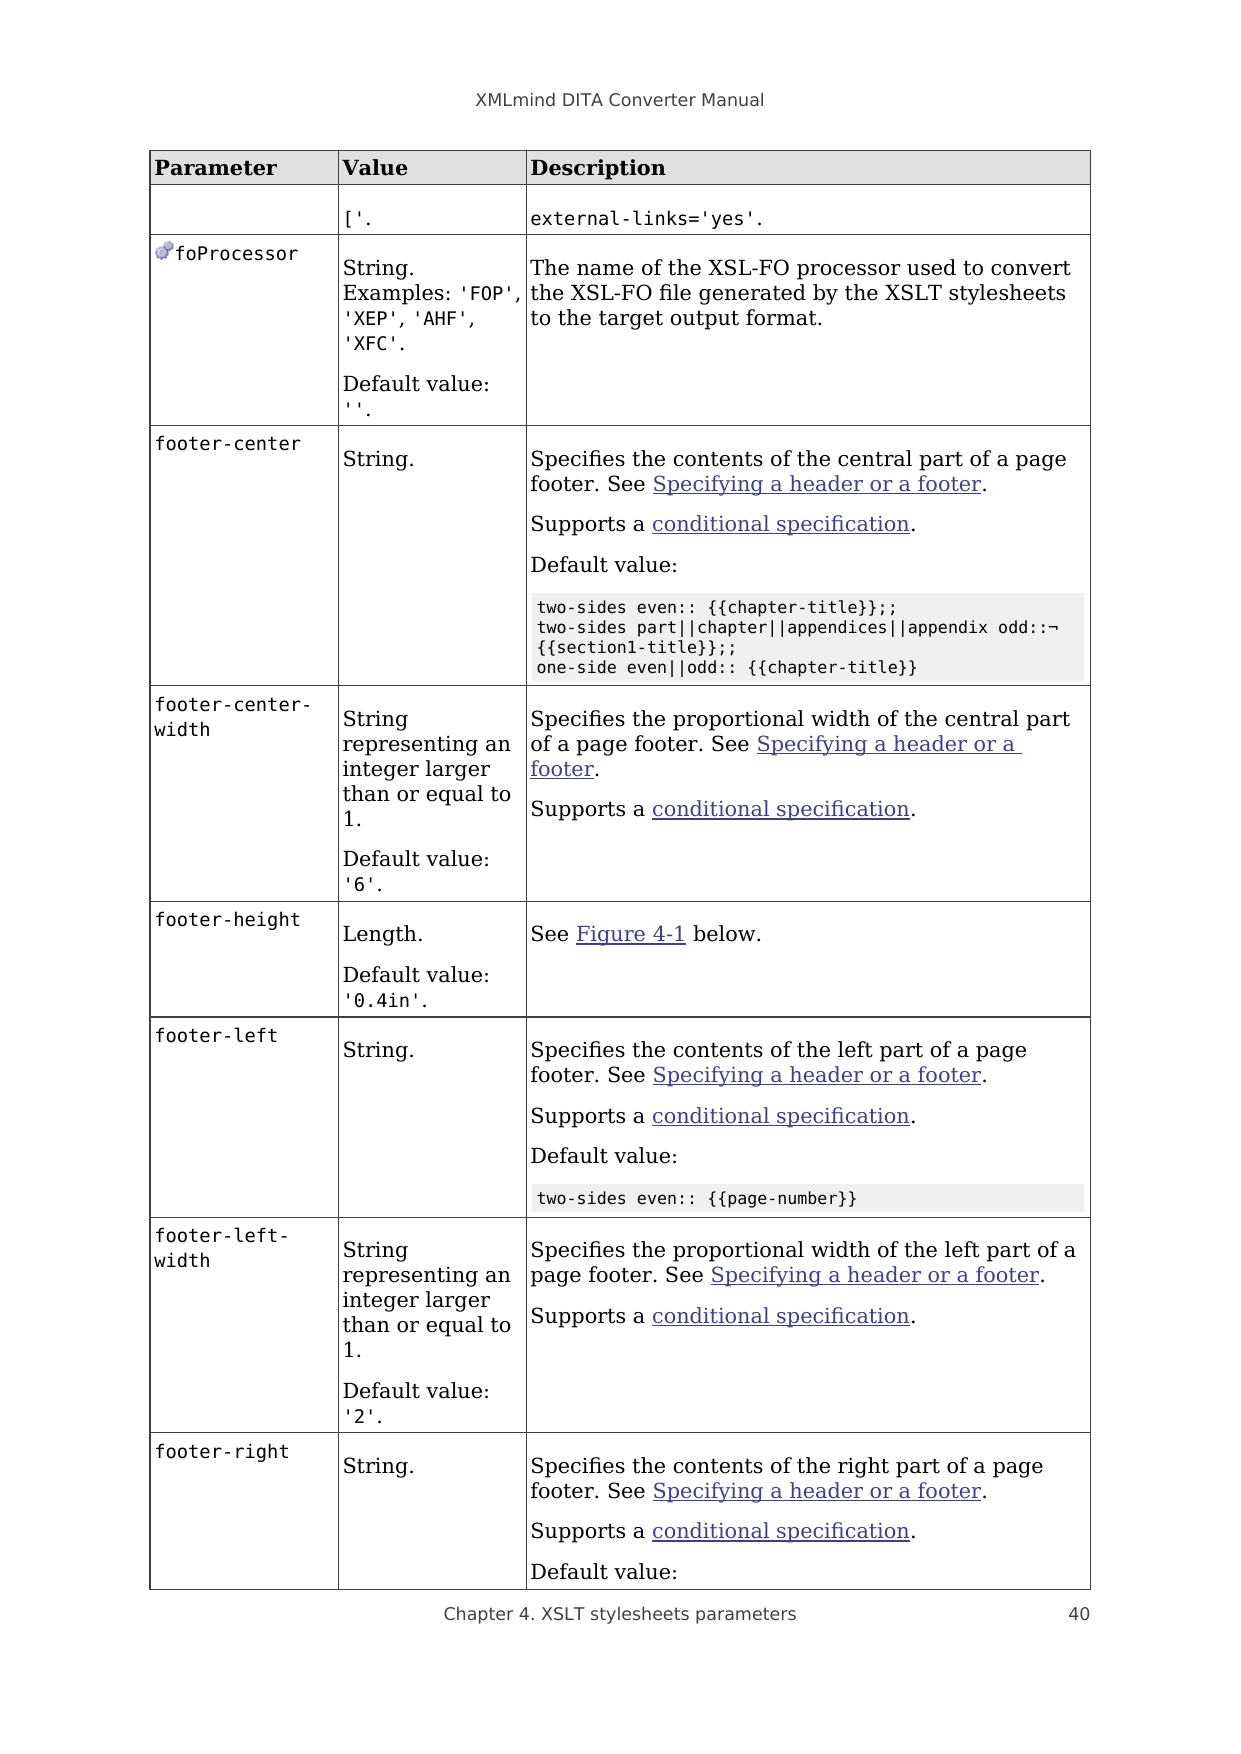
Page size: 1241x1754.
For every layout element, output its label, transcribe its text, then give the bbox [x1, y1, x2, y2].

table_cell footer-center-width [151, 686, 338, 901]
table_cell Specifies the proportional width of the central part of a page footer. See Specifying a header or a footer. Supports a conditional specification. [527, 686, 1090, 901]
table_cell String representing an integer larger than or equal to 1. Default value: '2'. [339, 1218, 526, 1432]
table_header Value [339, 151, 526, 184]
table_cell Specifies the contents of the right part of a page footer. See Specifying a header or a footer. Supports a conditional specification. Default value: [527, 1433, 1090, 1588]
table_cell The name of the XSL-FO processor used to convert the XSL-FO file generated by the XSLT stylesheets to the target output format. [527, 235, 1090, 425]
table_cell footer-left-width [151, 1218, 338, 1432]
table_cell foProcessor [151, 235, 338, 425]
picture [154, 240, 175, 261]
table_cell ['. [339, 185, 526, 234]
table_cell Specifies the proportional width of the left part of a page footer. See Specifying a header or a footer. Supports a conditional specification. [527, 1218, 1090, 1432]
table_cell String. Examples: 'FOP', 'XEP', 'AHF', 'XFC'. Default value: ''. [339, 235, 526, 425]
table_cell [151, 185, 338, 234]
table_cell See Figure 4-1 below. [527, 902, 1090, 1016]
table_header Description [527, 151, 1090, 184]
table_cell footer-left [151, 1018, 338, 1217]
table_cell footer-right [151, 1433, 338, 1588]
table_cell String. [339, 426, 526, 685]
table_cell external-links='yes'. [527, 185, 1090, 234]
table_cell String representing an integer larger than or equal to 1. Default value: '6'. [339, 686, 526, 901]
table_cell String. [339, 1433, 526, 1588]
table_header Parameter [151, 151, 338, 184]
table_cell footer-height [151, 902, 338, 1016]
table_cell Specifies the contents of the left part of a page footer. See Specifying a header or a footer. Supports a conditional specification. Default value: two-sides even:: {{page-number}} [527, 1018, 1090, 1217]
table_cell String. [339, 1018, 526, 1217]
table_cell Length. Default value: '0.4in'. [339, 902, 526, 1016]
table_cell footer-center [151, 426, 338, 685]
table_cell Specifies the contents of the central part of a page footer. See Specifying a header or a footer. Supports a conditional specification. Default value: two-sides even:: {{chapter-title}};; two-sides part||chapter||appendices||appendix odd::¬ {{section1-title}};; one-side even||odd:: {{chapter-title}} [527, 426, 1090, 685]
